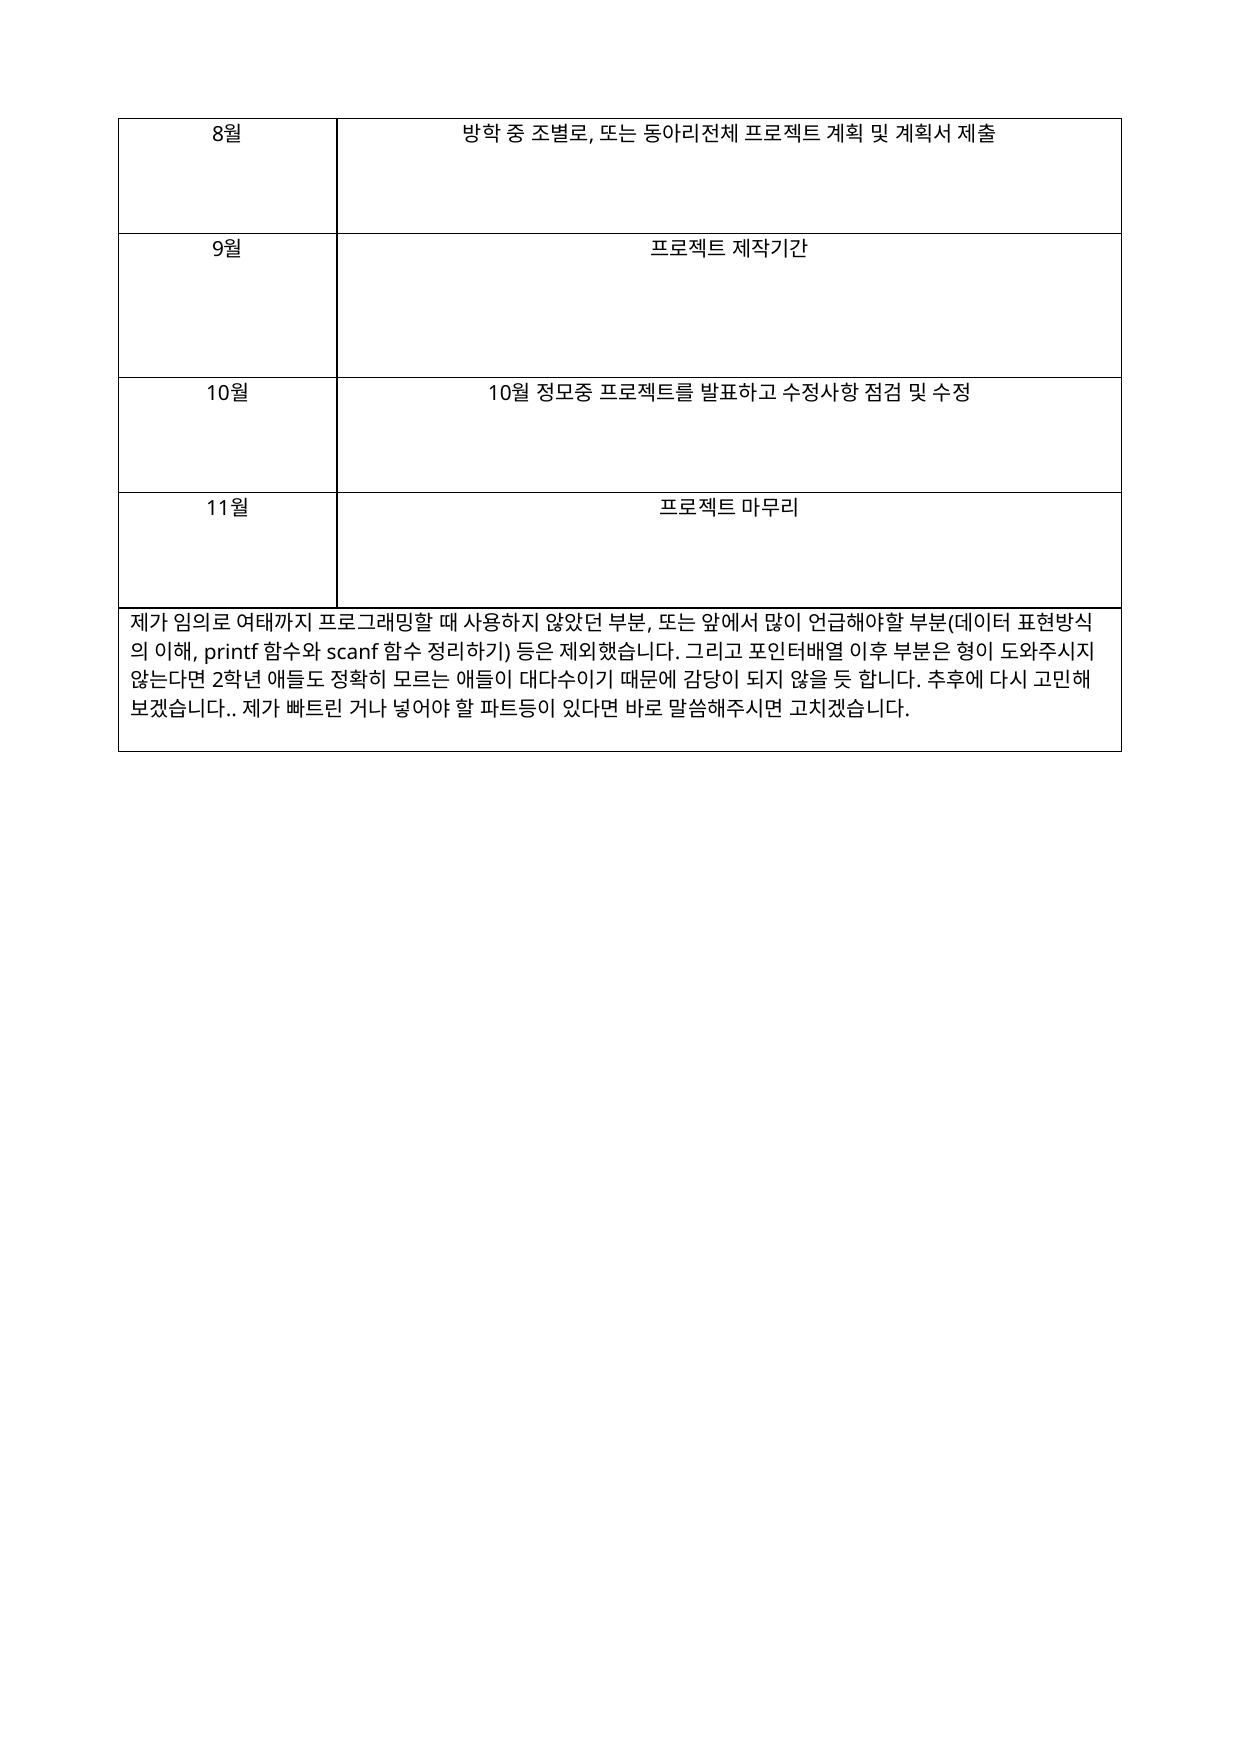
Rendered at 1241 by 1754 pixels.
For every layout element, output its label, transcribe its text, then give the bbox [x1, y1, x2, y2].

table_cell 프로젝트 제작기간 [338, 234, 1121, 377]
table_cell 10월 정모중 프로젝트를 발표하고 수정사항 점검 및 수정 [338, 378, 1121, 492]
table_cell 10월 [119, 378, 336, 492]
table_cell 11월 [119, 493, 336, 607]
table_cell 방학 중 조별로, 또는 동아리전체 프로젝트 계획 및 계획서 제출 [338, 119, 1121, 233]
table_cell 9월 [119, 234, 336, 377]
table_cell 프로젝트 마무리 [338, 493, 1121, 607]
table_cell 8월 [119, 119, 336, 233]
table_cell 제가 임의로 여태까지 프로그래밍할 때 사용하지 않았던 부분, 또는 앞에서 많이 언급해야할 부분(데이터 표현방식의 이해, printf 함수와 scanf 함수 정리하기) 등은 제외했습니다. 그리고 포인터배열 이후 부분은 형이 도와주시지 않는다면 2학년 애들도 정확히 모르는 애들이 대다수이기 때문에 감당이 되지 않을 듯 합니다. 추후에 다시 고민해 보겠습니다.. 제가 빠트린 거나 넣어야 할 파트등이 있다면 바로 말씀해주시면 고치겠습니다. [119, 609, 1121, 751]
